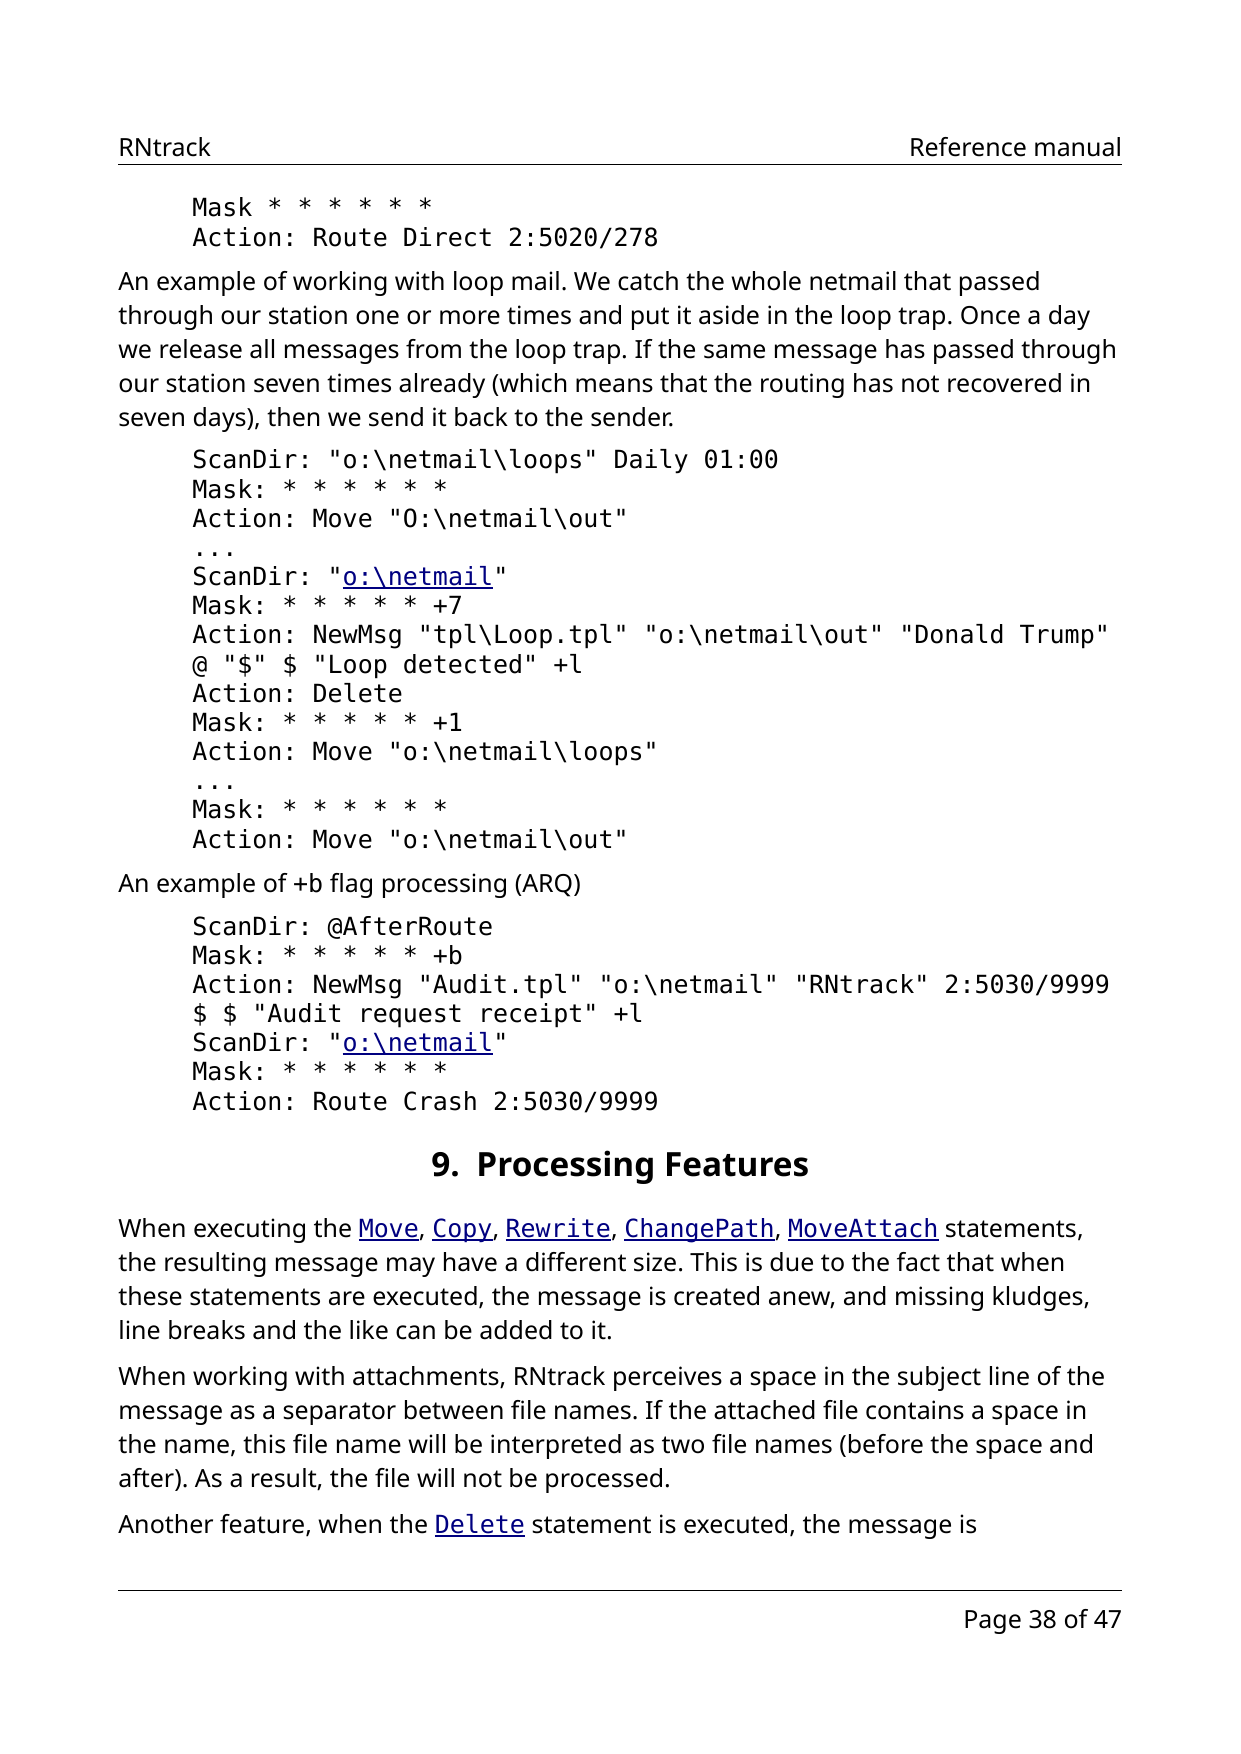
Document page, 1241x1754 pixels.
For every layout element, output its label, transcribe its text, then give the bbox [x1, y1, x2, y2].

text ScanDir: @AfterRoute Mask: * * * * * +b Action: NewMsg "Audit.tpl" "o:\netmail" "RNtrack" 2:5030/9999 $ $ "Audit request receipt" +l ScanDir: "o:\netmail" Mask: * * * * * * Action: Route Crash 2:5030/9999 [192, 912, 1122, 1116]
text An example of working with loop mail. We catch the whole netmail that passed through our station one or more times and put it aside in the loop trap. Once a day we release all messages from the loop trap. If the same message has passed through our station seven times already (which means that the routing has not recovered in seven days), then we send it back to the sender. [118, 264, 1122, 434]
text Another feature, when the Delete statement is executed, the message is [118, 1507, 1122, 1541]
text ScanDir: "o:\netmail\loops" Daily 01:00 Mask: * * * * * * Action: Move "O:\netmail\out" ... ScanDir: "o:\netmail" Mask: * * * * * +7 Action: NewMsg "tpl\Loop.tpl" "o:\netmail\out" "Donald Trump" @ "$" $ "Loop detected" +l Action: Delete Mask: * * * * * +1 Action: Move "o:\netmail\loops" ... Mask: * * * * * * Action: Move "o:\netmail\out" [192, 446, 1122, 854]
text When working with attachments, RNtrack perceives a space in the subject line of the message as a separator between file names. If the attached file contains a space in the name, this file name will be interpreted as two file names (before the space and after). As a result, the file will not be processed. [118, 1358, 1122, 1495]
subtitle Processing Features [118, 1141, 1122, 1186]
text An example of +b flag processing (ARQ) [118, 866, 1122, 900]
text When executing the Move, Copy, Rewrite, ChangePath, MoveAttach statements, the resulting message may have a different size. This is due to the fact that when these statements are executed, the message is created anew, and missing kludges, line breaks and the like can be added to it. [118, 1211, 1122, 1347]
text Mask * * * * * * Action: Route Direct 2:5020/278 [192, 193, 1122, 252]
